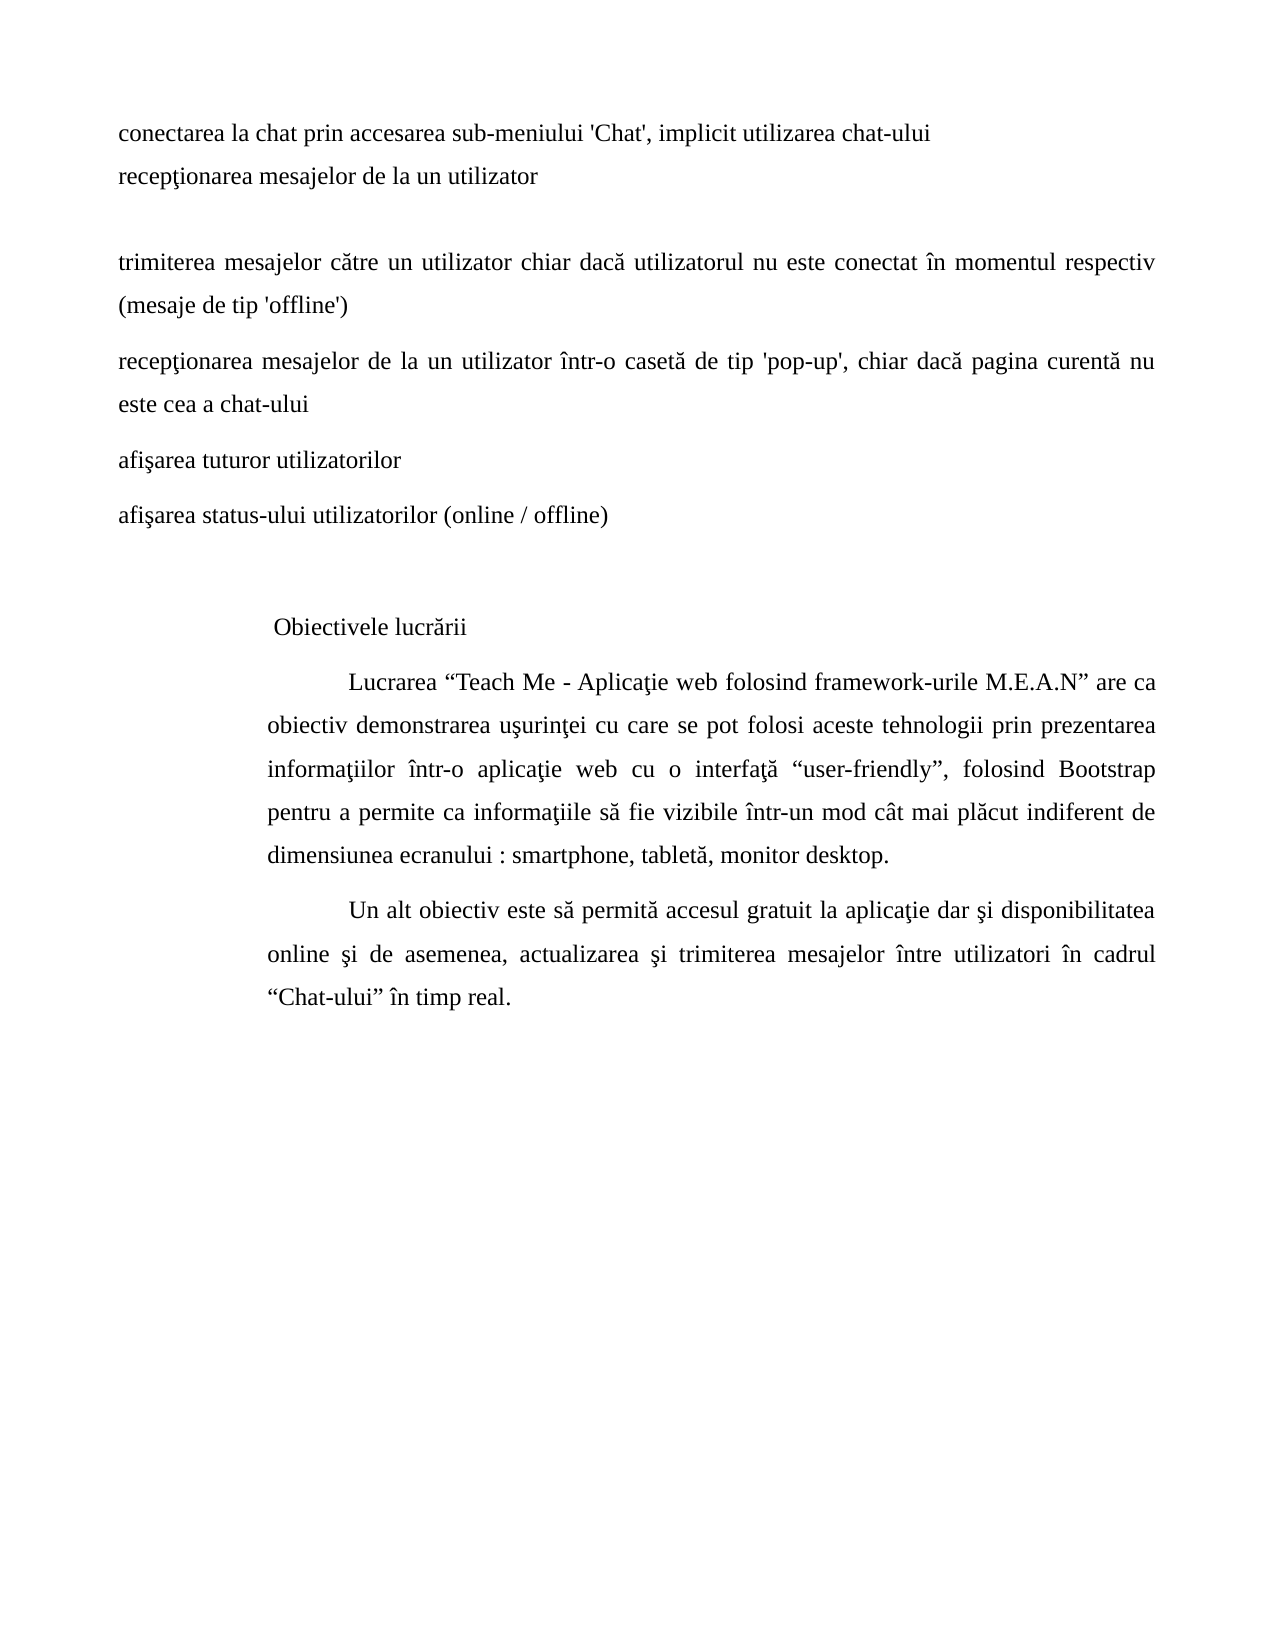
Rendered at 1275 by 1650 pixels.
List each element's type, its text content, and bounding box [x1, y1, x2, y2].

list trimiterea mesajelor către un utilizator chiar dacă utilizatorul nu este conectat în momentul respectiv (mesaje de tip 'offline') [118, 247, 1157, 319]
text afişarea status-ului utilizatorilor (online / offline) [118, 501, 1157, 529]
text afişarea tuturor utilizatorilor [118, 445, 1157, 474]
list recepţionarea mesajelor de la un utilizator [118, 161, 1157, 190]
list Un alt obiectiv este să permită accesul gratuit la aplicaţie dar şi disponibilitatea online şi de asemenea, actualizarea şi trimiterea mesajelor între utilizatori în cadrul “Chat-ului” în timp real. [229, 896, 1157, 1011]
list Obiectivele lucrării [229, 612, 1157, 641]
text recepţionarea mesajelor de la un utilizator într-o casetă de tip 'pop-up', chiar dacă pagina curentă nu este cea a chat-ului [118, 346, 1157, 418]
list Lucrarea “Teach Me - Aplicaţie web folosind framework-urile M.E.A.N” are ca obiectiv demonstrarea uşurinţei cu care se pot folosi aceste tehnologii prin prezentarea informaţiilor într-o aplicaţie web cu o interfaţă “user-friendly”, folosind Bootstrap pentru a permite ca informaţiile să fie vizibile într-un mod cât mai plăcut indiferent de dimensiunea ecranului : smartphone, tabletă, monitor desktop. [229, 667, 1157, 869]
list conectarea la chat prin accesarea sub-meniului 'Chat', implicit utilizarea chat-ului [118, 118, 1157, 147]
